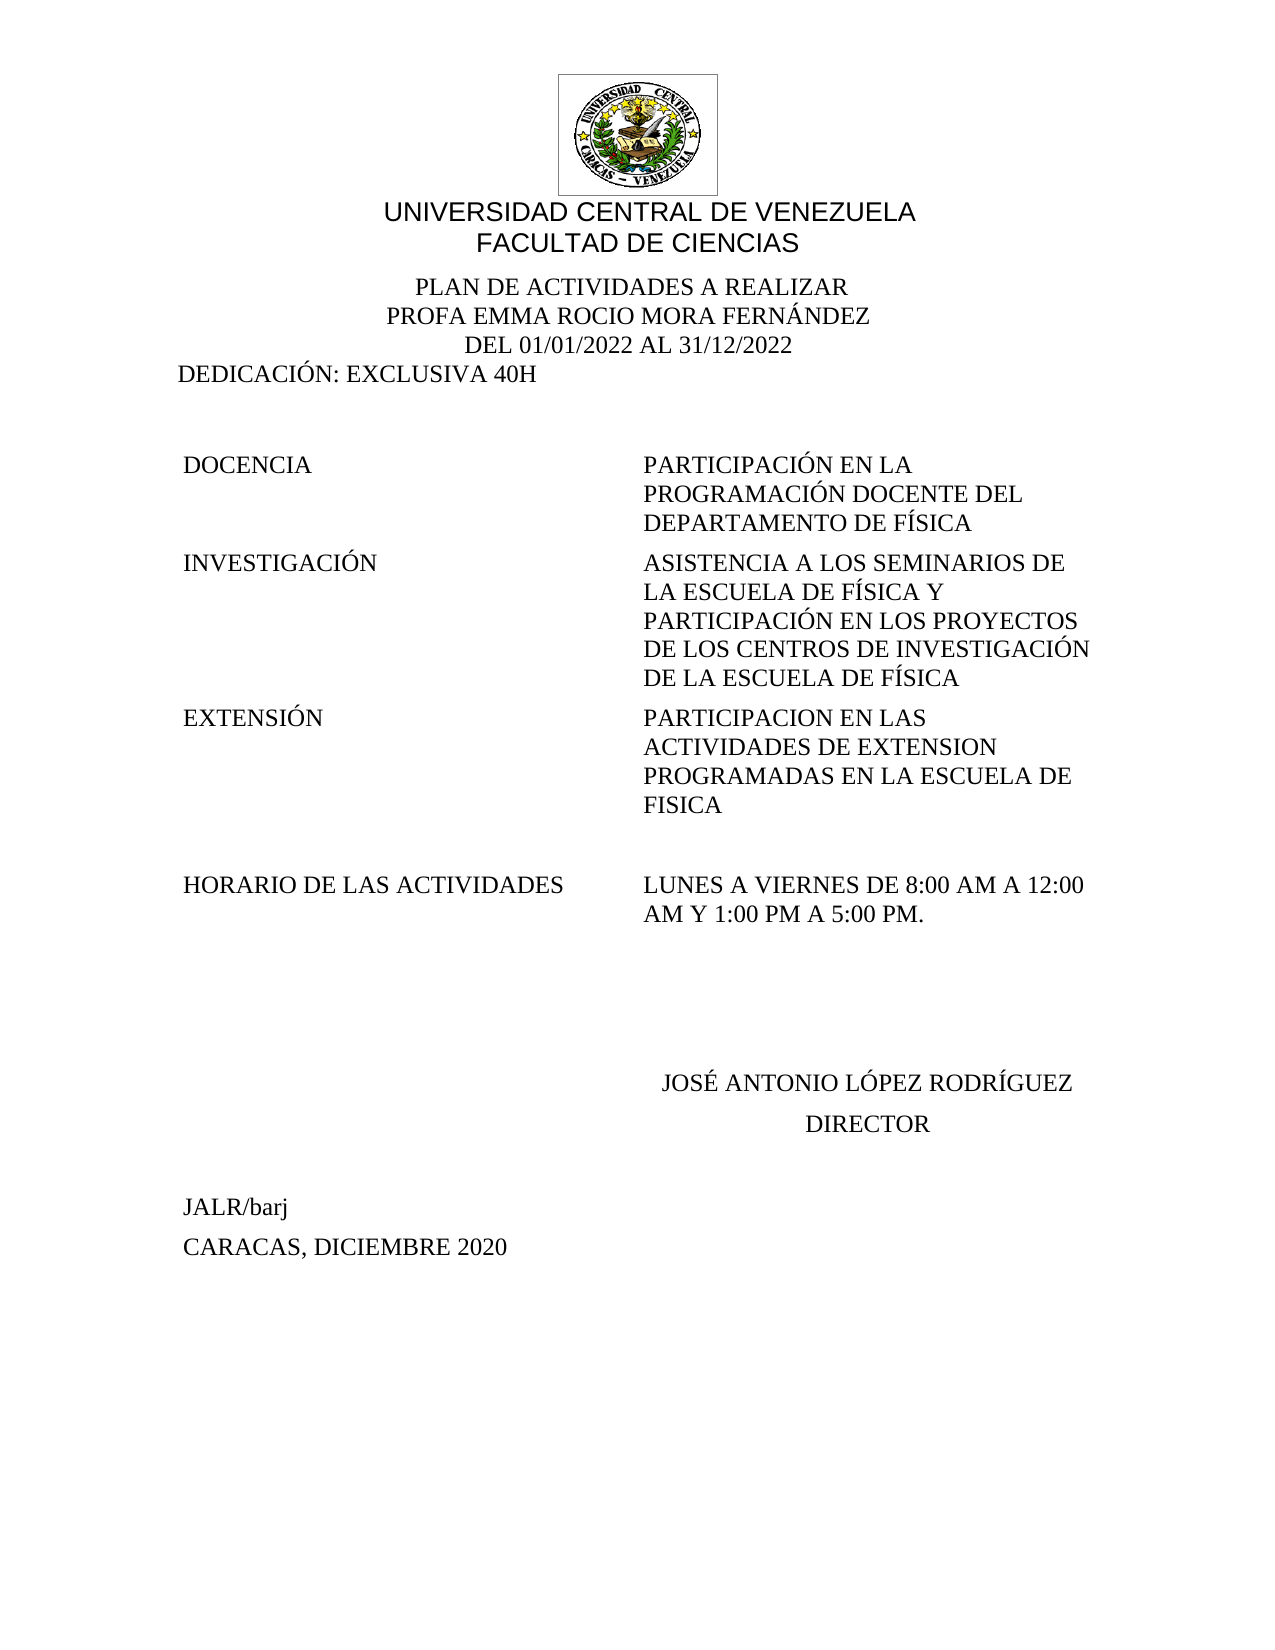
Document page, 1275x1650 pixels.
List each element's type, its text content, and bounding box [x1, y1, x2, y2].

table_cell CARACAS, diciembre 2020 [177, 1226, 637, 1267]
table_cell extensión [177, 698, 637, 824]
table_cell HORARIO DE LAS ACTIVIDADES [177, 865, 637, 933]
text DEL 01/01/2022 al 31/12/2022 [177, 330, 1086, 359]
table_header DOCENCIA [177, 445, 637, 543]
text PROFA Emma Rocio Mora Fernández [177, 301, 1086, 330]
table_cell [638, 1226, 1098, 1267]
table_cell [638, 824, 1098, 864]
table_cell ASISTENCIA A LOS SEMINARIOS DE LA ESCUELA DE FÍSICA Y PARTICIPACIÓN EN LOS PROYECTOS DE LOS CENTROS DE INVESTIGACIÓN DE LA ESCUELA DE FÍSICA [638, 543, 1098, 698]
table_cell investigación [177, 543, 637, 698]
table_cell DIRECTOR [638, 1103, 1098, 1186]
table_cell LUNES A VIERNES DE 8:00 am a 12:00 am y 1:00 pm a 5:00 pm. [638, 865, 1098, 933]
text PLAN DE ACTIVIDADES A REALIZAR [177, 272, 1086, 301]
table_cell JALR/barj [177, 1186, 637, 1226]
text dedicación: Exclusiva 40H [177, 359, 1086, 387]
table_cell PARTICIPACION EN LAS ACTIVIDADES DE EXTENSION PROGRAMADAS EN LA ESCUELA DE FISICA [638, 698, 1098, 824]
table_header [177, 1020, 637, 1103]
table_cell [177, 1103, 637, 1186]
table_cell [177, 824, 637, 864]
table_cell [638, 1186, 1098, 1226]
table_header JOSÉ ANTONIO LÓPEZ RODRÍGUEZ [638, 1020, 1098, 1103]
table_header PARTICIPACIÓN EN LA PROGRAMACIÓN DOCENTE DEL DEPARTAMENTO DE FÍSICA [638, 445, 1098, 543]
